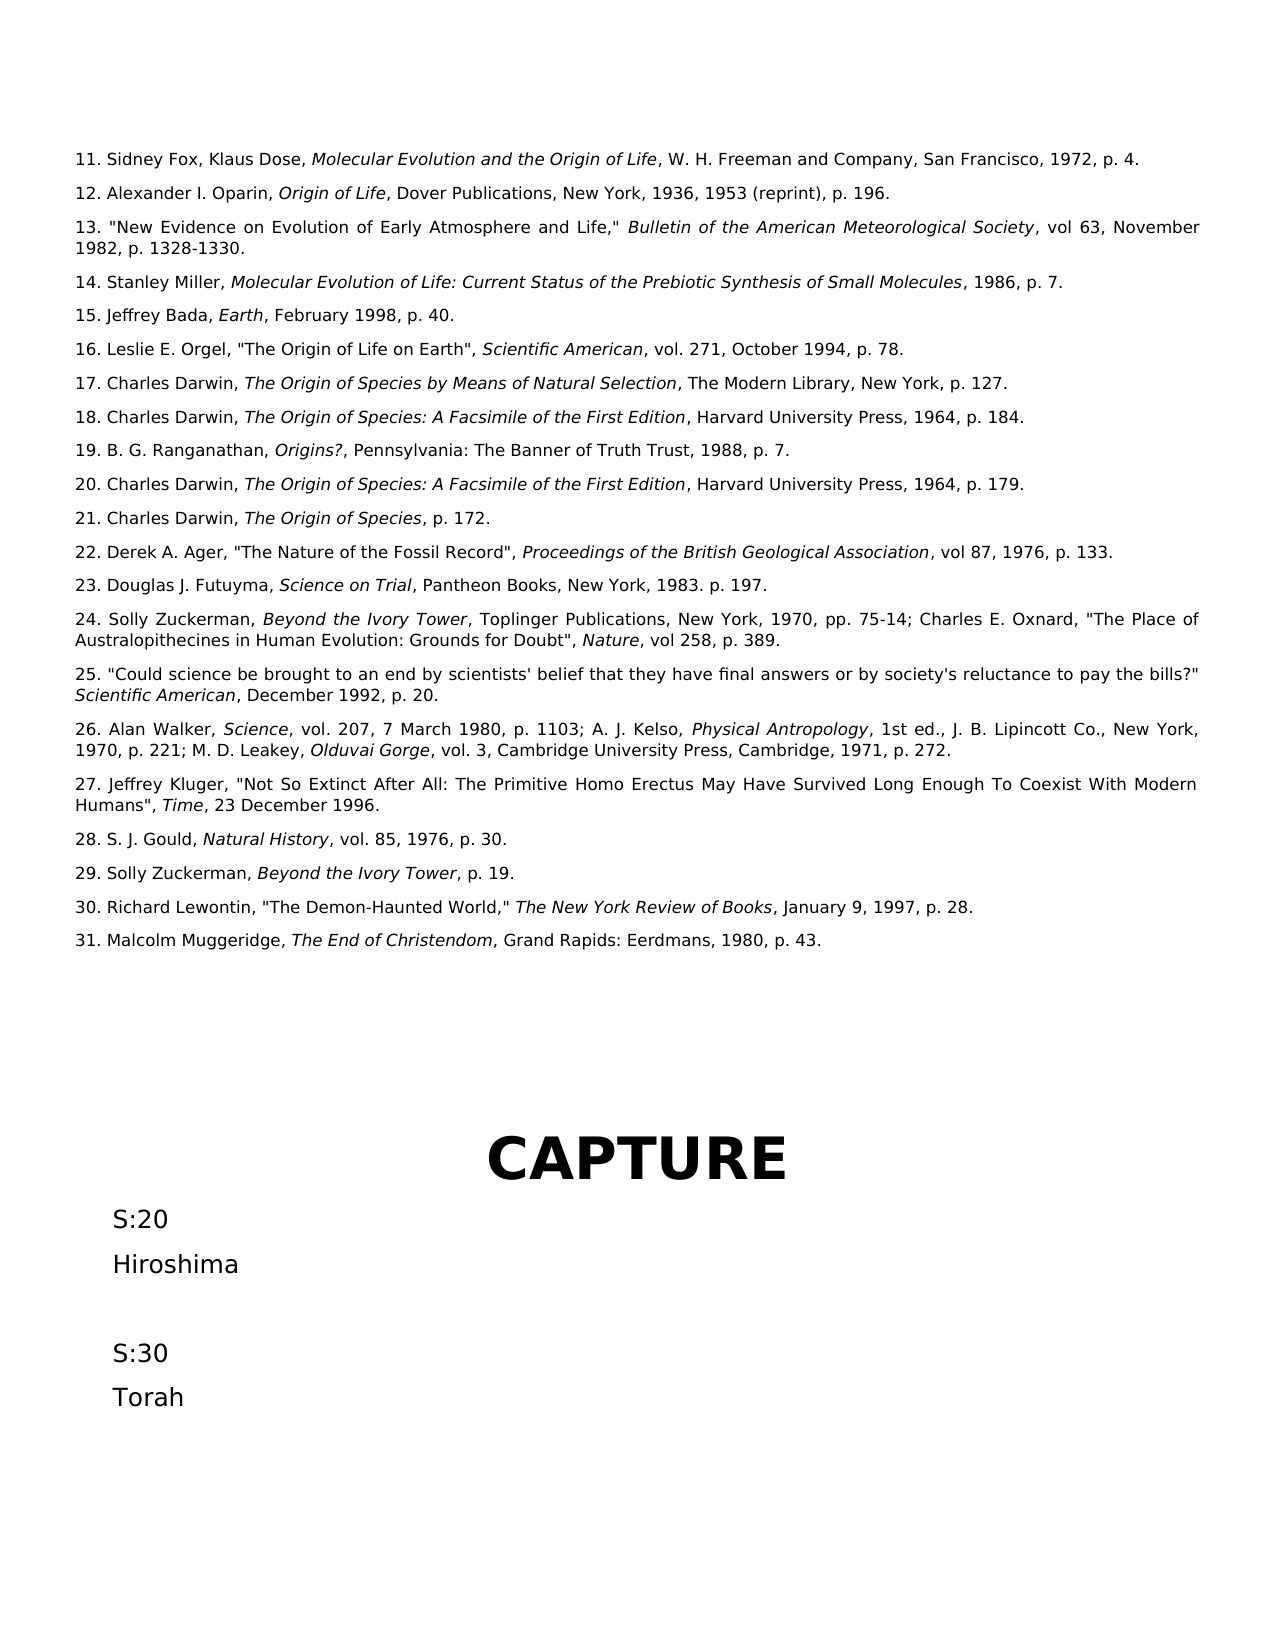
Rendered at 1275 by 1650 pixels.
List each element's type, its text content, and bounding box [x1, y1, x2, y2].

subtitle CAPTURE [75, 1125, 1200, 1193]
text S:20 [75, 1205, 1200, 1234]
text Torah [75, 1384, 1200, 1413]
text 31. Malcolm Muggeridge, The End of Christendom, Grand Rapids: Eerdmans, 1980, p. 43. [75, 931, 1200, 951]
text 14. Stanley Miller, Molecular Evolution of Life: Current Status of the Prebiotic Synthesis of Small Molecules, 1986, p. 7. [75, 272, 1200, 292]
text 24. Solly Zuckerman, Beyond the Ivory Tower, Toplinger Publications, New York, 1970, pp. 75-14; Charles E. Oxnard, "The Place of Australopithecines in Human Evolution: Grounds for Doubt", Nature, vol 258, p. 389. [75, 610, 1200, 651]
text 16. Leslie E. Orgel, "The Origin of Life on Earth", Scientific American, vol. 271, October 1994, p. 78. [75, 340, 1200, 359]
text 25. "Could science be brought to an end by scientists' belief that they have final answers or by society's reluctance to pay the bills?" Scientific American, December 1992, p. 20. [75, 665, 1200, 706]
text S:30 [75, 1339, 1200, 1368]
text 19. B. G. Ranganathan, Origins?, Pennsylvania: The Banner of Truth Trust, 1988, p. 7. [75, 441, 1200, 461]
text 12. Alexander I. Oparin, Origin of Life, Dover Publications, New York, 1936, 1953 (reprint), p. 196. [75, 184, 1200, 203]
text 17. Charles Darwin, The Origin of Species by Means of Natural Selection, The Modern Library, New York, p. 127. [75, 374, 1200, 393]
text 11. Sidney Fox, Klaus Dose, Molecular Evolution and the Origin of Life, W. H. Freeman and Company, San Francisco, 1972, p. 4. [75, 150, 1200, 169]
text 20. Charles Darwin, The Origin of Species: A Facsimile of the First Edition, Harvard University Press, 1964, p. 179. [75, 475, 1200, 494]
text 29. Solly Zuckerman, Beyond the Ivory Tower, p. 19. [75, 864, 1200, 883]
text 21. Charles Darwin, The Origin of Species, p. 172. [75, 509, 1200, 528]
text 22. Derek A. Ager, "The Nature of the Fossil Record", Proceedings of the British Geological Association, vol 87, 1976, p. 133. [75, 542, 1200, 562]
text 26. Alan Walker, Science, vol. 207, 7 March 1980, p. 1103; A. J. Kelso, Physical Antropology, 1st ed., J. B. Lipincott Co., New York, 1970, p. 221; M. D. Leakey, Olduvai Gorge, vol. 3, Cambridge University Press, Cambridge, 1971, p. 272. [75, 720, 1200, 761]
text 15. Jeffrey Bada, Earth, February 1998, p. 40. [75, 306, 1200, 326]
text 28. S. J. Gould, Natural History, vol. 85, 1976, p. 30. [75, 830, 1200, 849]
text 23. Douglas J. Futuyma, Science on Trial, Pantheon Books, New York, 1983. p. 197. [75, 576, 1200, 596]
text 27. Jeffrey Kluger, "Not So Extinct After All: The Primitive Homo Erectus May Have Survived Long Enough To Coexist With Modern Humans", Time, 23 December 1996. [75, 775, 1200, 816]
text 13. "New Evidence on Evolution of Early Atmosphere and Life," Bulletin of the American Meteorological Society, vol 63, November 1982, p. 1328-1330. [75, 217, 1200, 258]
text 30. Richard Lewontin, "The Demon-Haunted World," The New York Review of Books, January 9, 1997, p. 28. [75, 897, 1200, 917]
text 18. Charles Darwin, The Origin of Species: A Facsimile of the First Edition, Harvard University Press, 1964, p. 184. [75, 407, 1200, 427]
text Hiroshima [75, 1250, 1200, 1279]
